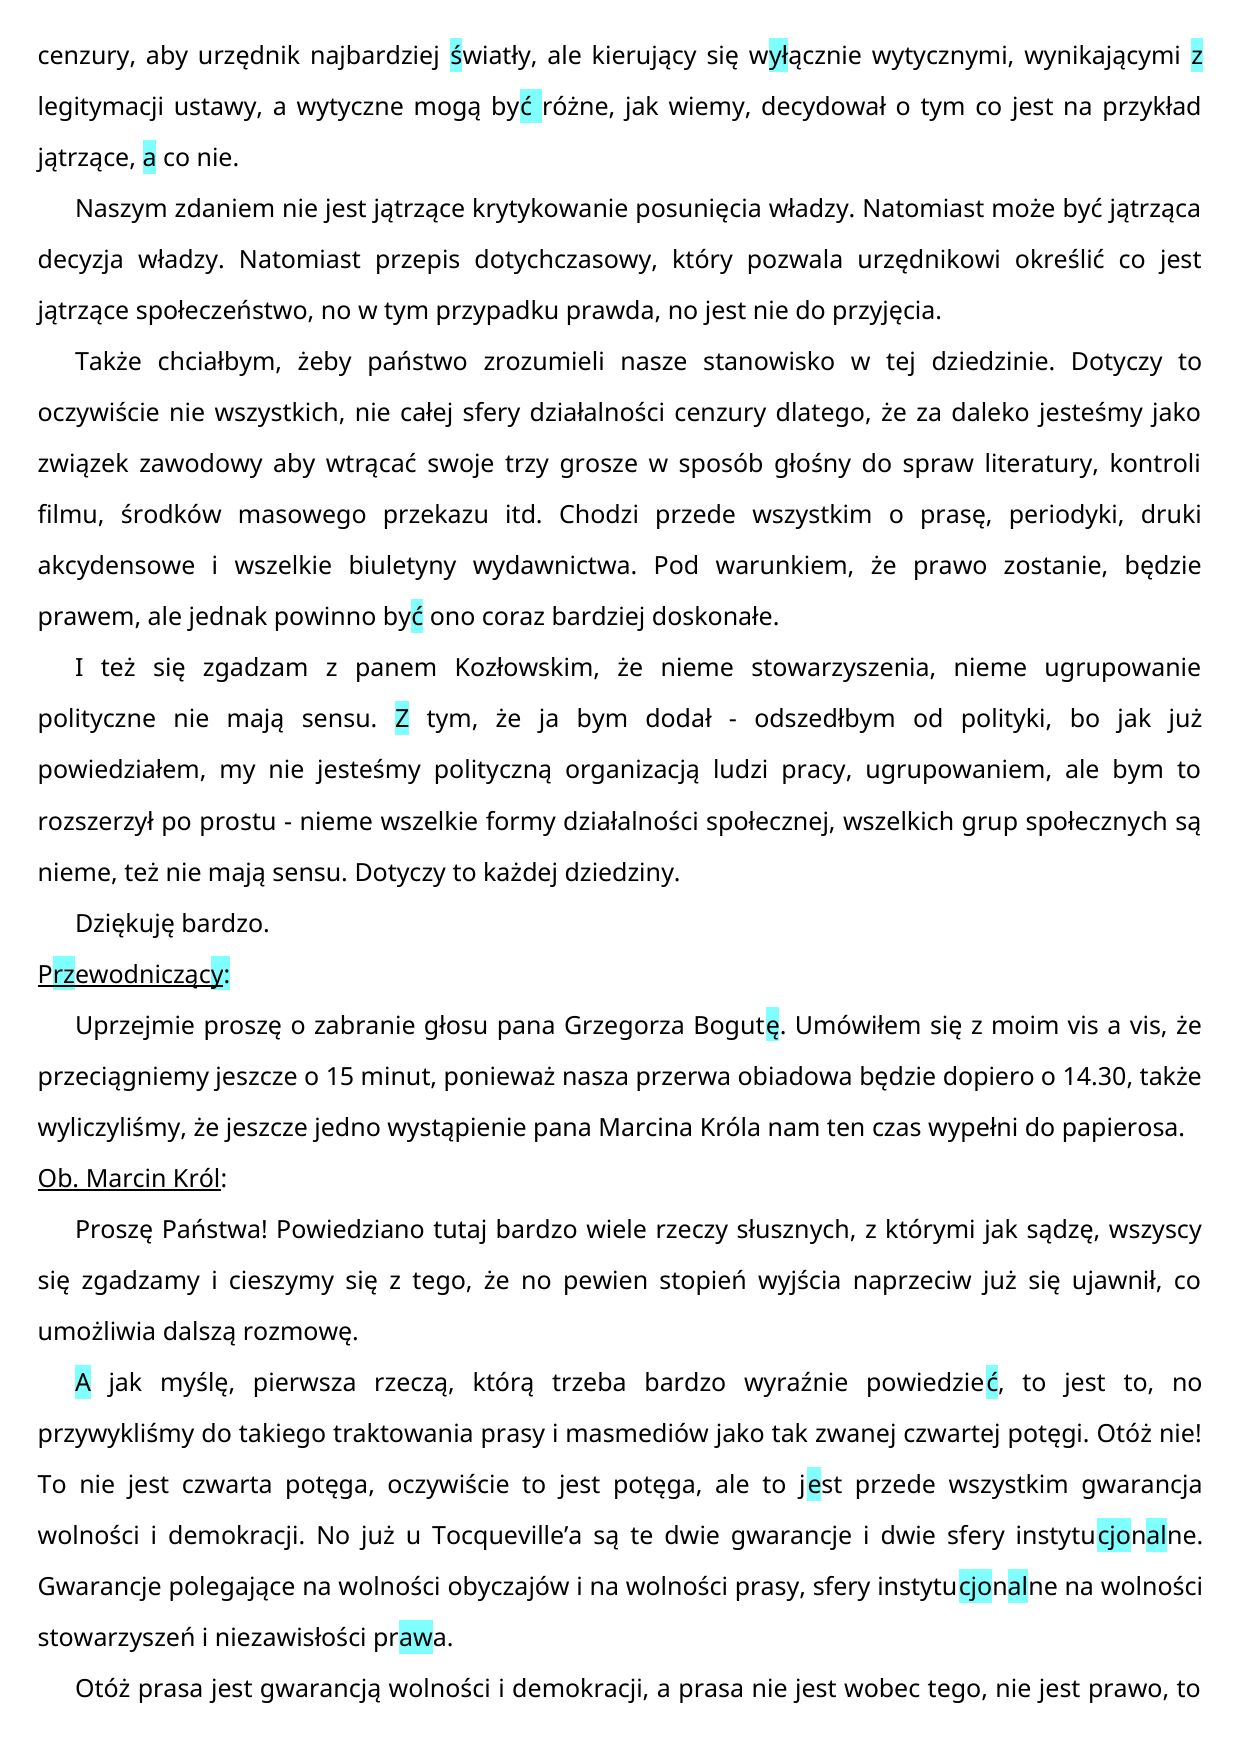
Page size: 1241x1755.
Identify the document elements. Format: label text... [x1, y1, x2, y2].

text Naszym zdaniem nie jest jątrzące krytykowanie posunięcia władzy. Natomiast może być jątrząca decyzja władzy. Natomiast przepis dotychczasowy, który pozwala urzędnikowi określić co jest jątrzące społeczeństwo, no w tym przypadku prawda, no jest nie do przyjęcia. [37, 191, 1203, 327]
text Dziękuję bardzo. [37, 905, 1203, 939]
text cenzury, aby urzędnik najbardziej światły, ale kierujący się wyłącznie wytycznymi, wynikającymi z legitymacji ustawy, a wytyczne mogą być różne, jak wiemy, decydował o tym co jest na przykład jątrzące, a co nie. [37, 37, 1203, 174]
text Proszę Państwa! Powiedziano tutaj bardzo wiele rzeczy słusznych, z którymi jak sądzę, wszyscy się zgadzamy i cieszymy się z tego, że no pewien stopień wyjścia naprzeciw już się ujawnił, co umożliwia dalszą rozmowę. [37, 1211, 1203, 1348]
text Także chciałbym, żeby państwo zrozumieli nasze stanowisko w tej dziedzinie. Dotyczy to oczywiście nie wszystkich, nie całej sfery działalności cenzury dlatego, że za daleko jesteśmy jako związek zawodowy aby wtrącać swoje trzy grosze w sposób głośny do spraw literatury, kontroli filmu, środków masowego przekazu itd. Chodzi przede wszystkim o prasę, periodyki, druki akcydensowe i wszelkie biuletyny wydawnictwa. Pod warunkiem, że prawo zostanie, będzie prawem, ale jednak powinno być ono coraz bardziej doskonałe. [37, 344, 1203, 633]
text Uprzejmie proszę o zabranie głosu pana Grzegorza Bogutę. Umówiłem się z moim vis a vis, że przeciągniemy jeszcze o 15 minut, ponieważ nasza przerwa obiadowa będzie dopiero o 14.30, także wyliczyliśmy, że jeszcze jedno wystąpienie pana Marcina Króla nam ten czas wypełni do papierosa. [37, 1007, 1203, 1143]
text Otóż prasa jest gwarancją wolności i demokracji, a prasa nie jest wobec tego, nie jest prawo, to [37, 1671, 1203, 1705]
text Przewodniczący: [37, 956, 1203, 990]
text I też się zgadzam z panem Kozłowskim, że nieme stowarzyszenia, nieme ugrupowanie polityczne nie mają sensu. Z tym, że ja bym dodał - odszedłbym od polityki, bo jak już powiedziałem, my nie jesteśmy polityczną organizacją ludzi pracy, ugrupowaniem, ale bym to rozszerzył po prostu - nieme wszelkie formy działalności społecznej, wszelkich grup społecznych są nieme, też nie mają sensu. Dotyczy to każdej dziedziny. [37, 650, 1203, 888]
text A jak myślę, pierwsza rzeczą, którą trzeba bardzo wyraźnie powiedzieć, to jest to, no przywykliśmy do takiego traktowania prasy i masmediów jako tak zwanej czwartej potęgi. Otóż nie! To nie jest czwarta potęga, oczywiście to jest potęga, ale to jest przede wszystkim gwarancja wolności i demokracji. No już u Tocqueville’a są te dwie gwarancje i dwie sfery instytucjonalne. Gwarancje polegające na wolności obyczajów i na wolności prasy, sfery instytucjonalne na wolności stowarzyszeń i niezawisłości prawa. [37, 1364, 1203, 1654]
text Ob. Marcin Król: [37, 1160, 1203, 1194]
